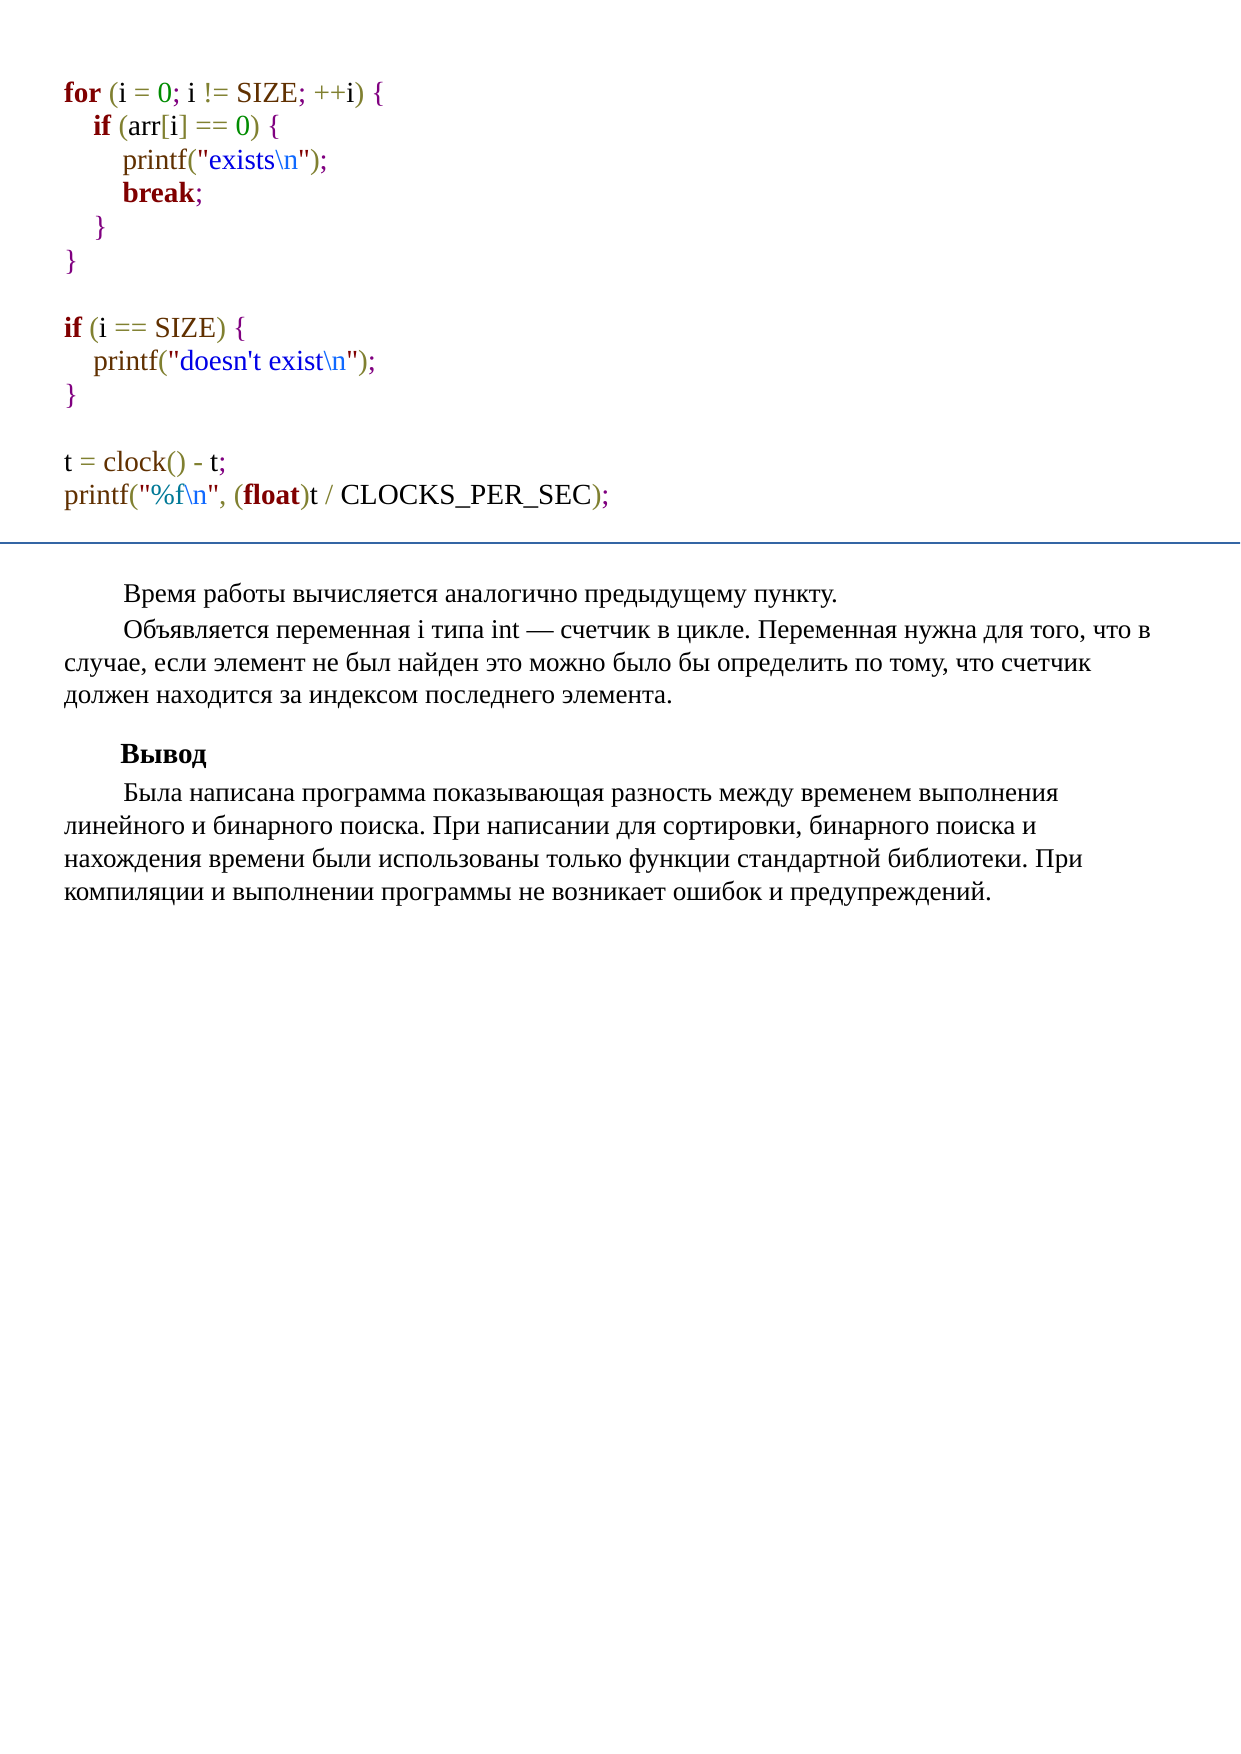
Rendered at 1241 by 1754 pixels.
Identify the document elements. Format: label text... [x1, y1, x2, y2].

text Объявляется переменная i типа int — счетчик в цикле. Переменная нужна для того, что в случае, если элемент не был найден это можно было бы определить по тому, что счетчик должен находится за индексом последнего элемента. [64, 613, 1155, 710]
text } [64, 243, 1173, 276]
text Была написана программа показывающая разность между временем выполнения линейного и бинарного поиска. При написании для сортировки, бинарного поиска и нахождения времени были использованы только функции стандартной библиотеки. При компиляции и выполнении программы не возникает ошибок и предупреждений. [64, 776, 1155, 906]
text if (arr[i] == 0) { [64, 108, 1173, 142]
text break; [64, 176, 1173, 209]
text for (i = 0; i != SIZE; ++i) { [64, 75, 1173, 108]
text } [64, 377, 1173, 410]
text } [64, 209, 1173, 243]
text t = clock() - t; [64, 444, 1173, 477]
text printf("doesn't exist\n"); [64, 343, 1173, 377]
text printf("%f\n", (float)t / CLOCKS_PER_SEC); [64, 477, 1173, 511]
text Время работы вычисляется аналогично предыдущему пункту. [64, 577, 1155, 608]
text if (i == SIZE) { [64, 310, 1173, 343]
subtitle Вывод [64, 737, 1173, 770]
text printf("exists\n"); [64, 142, 1173, 176]
